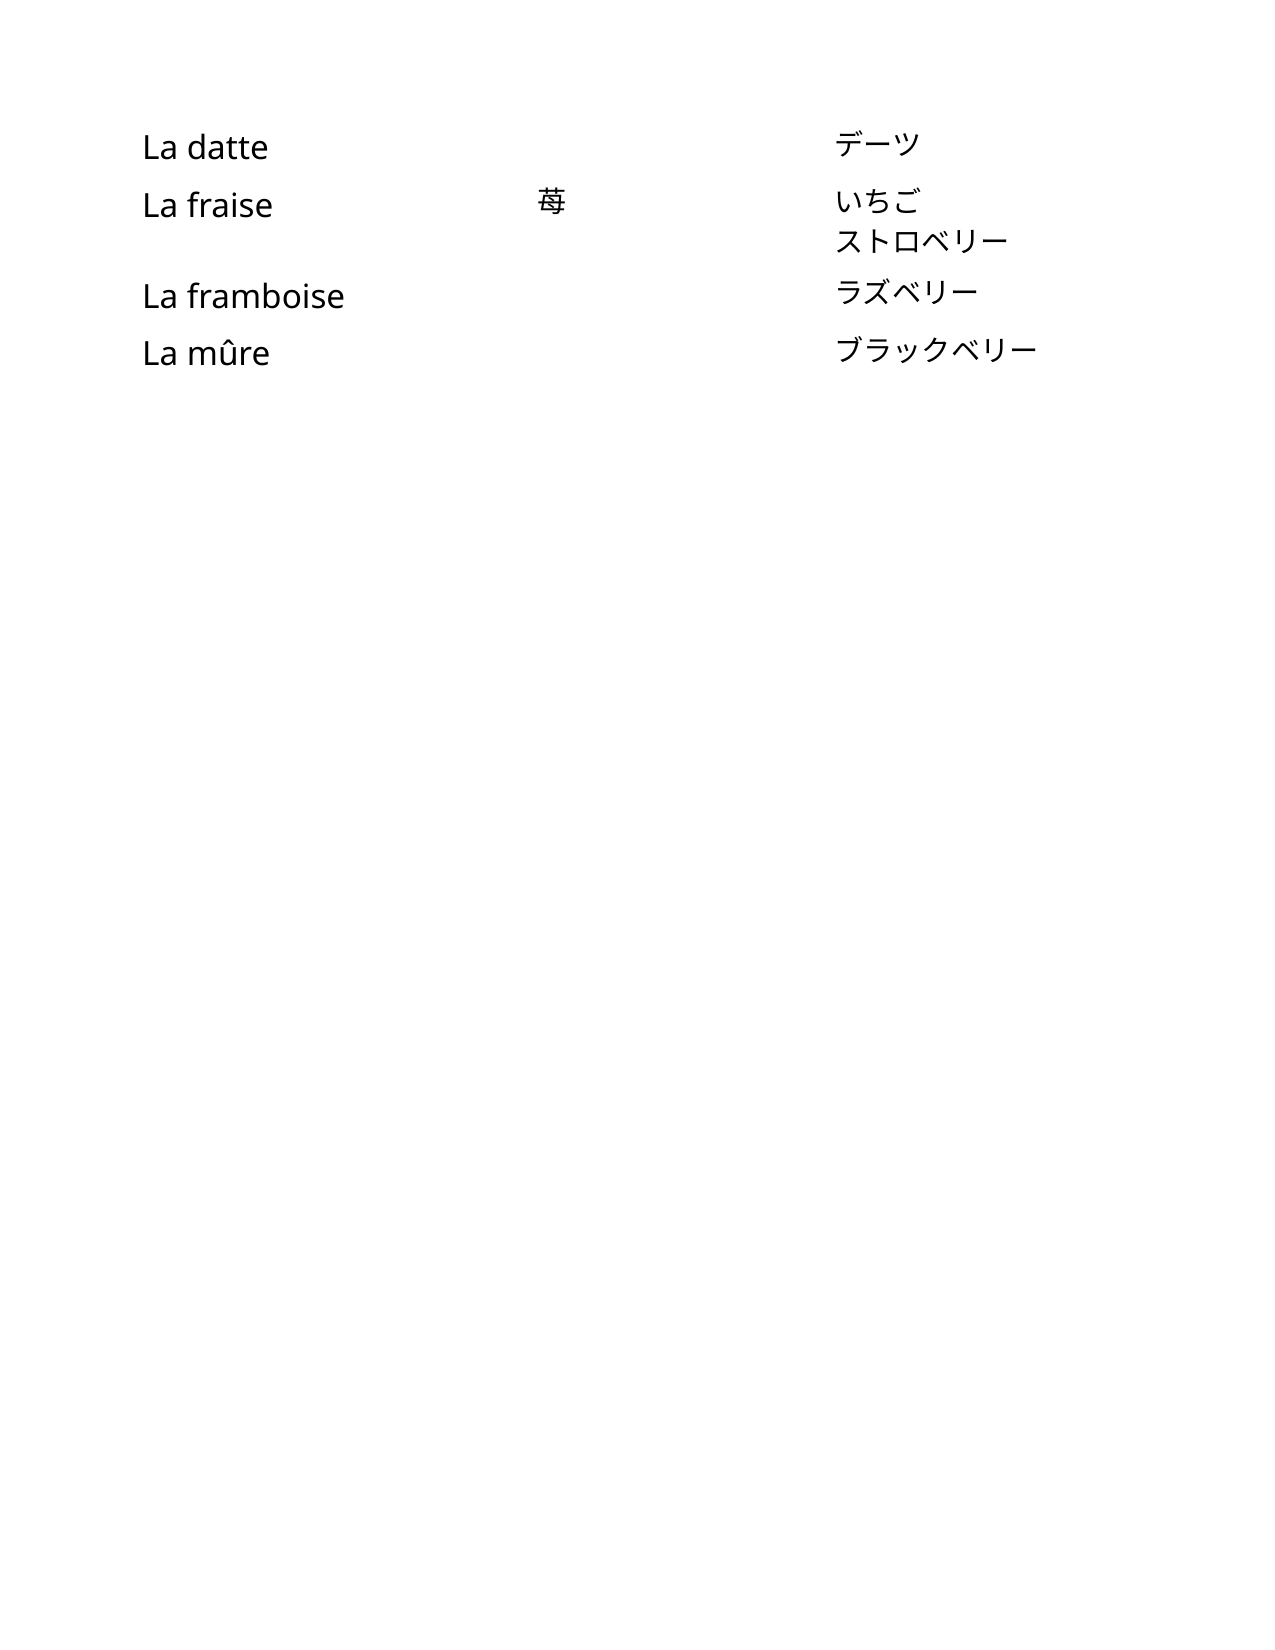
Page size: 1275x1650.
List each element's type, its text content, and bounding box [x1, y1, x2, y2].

table_cell La datte [118, 118, 514, 175]
table_cell La fraise [118, 175, 514, 267]
table_cell La framboise [118, 267, 514, 324]
table_cell [514, 118, 811, 175]
table_cell いちご ストロベリー [811, 175, 1157, 267]
table_cell ブラックベリー [811, 324, 1157, 381]
table_cell [514, 267, 811, 324]
table_cell ラズベリー [811, 267, 1157, 324]
table_cell 苺 [514, 175, 811, 267]
table_cell [514, 324, 811, 381]
table_cell デーツ [811, 118, 1157, 175]
table_cell La mûre [118, 324, 514, 381]
